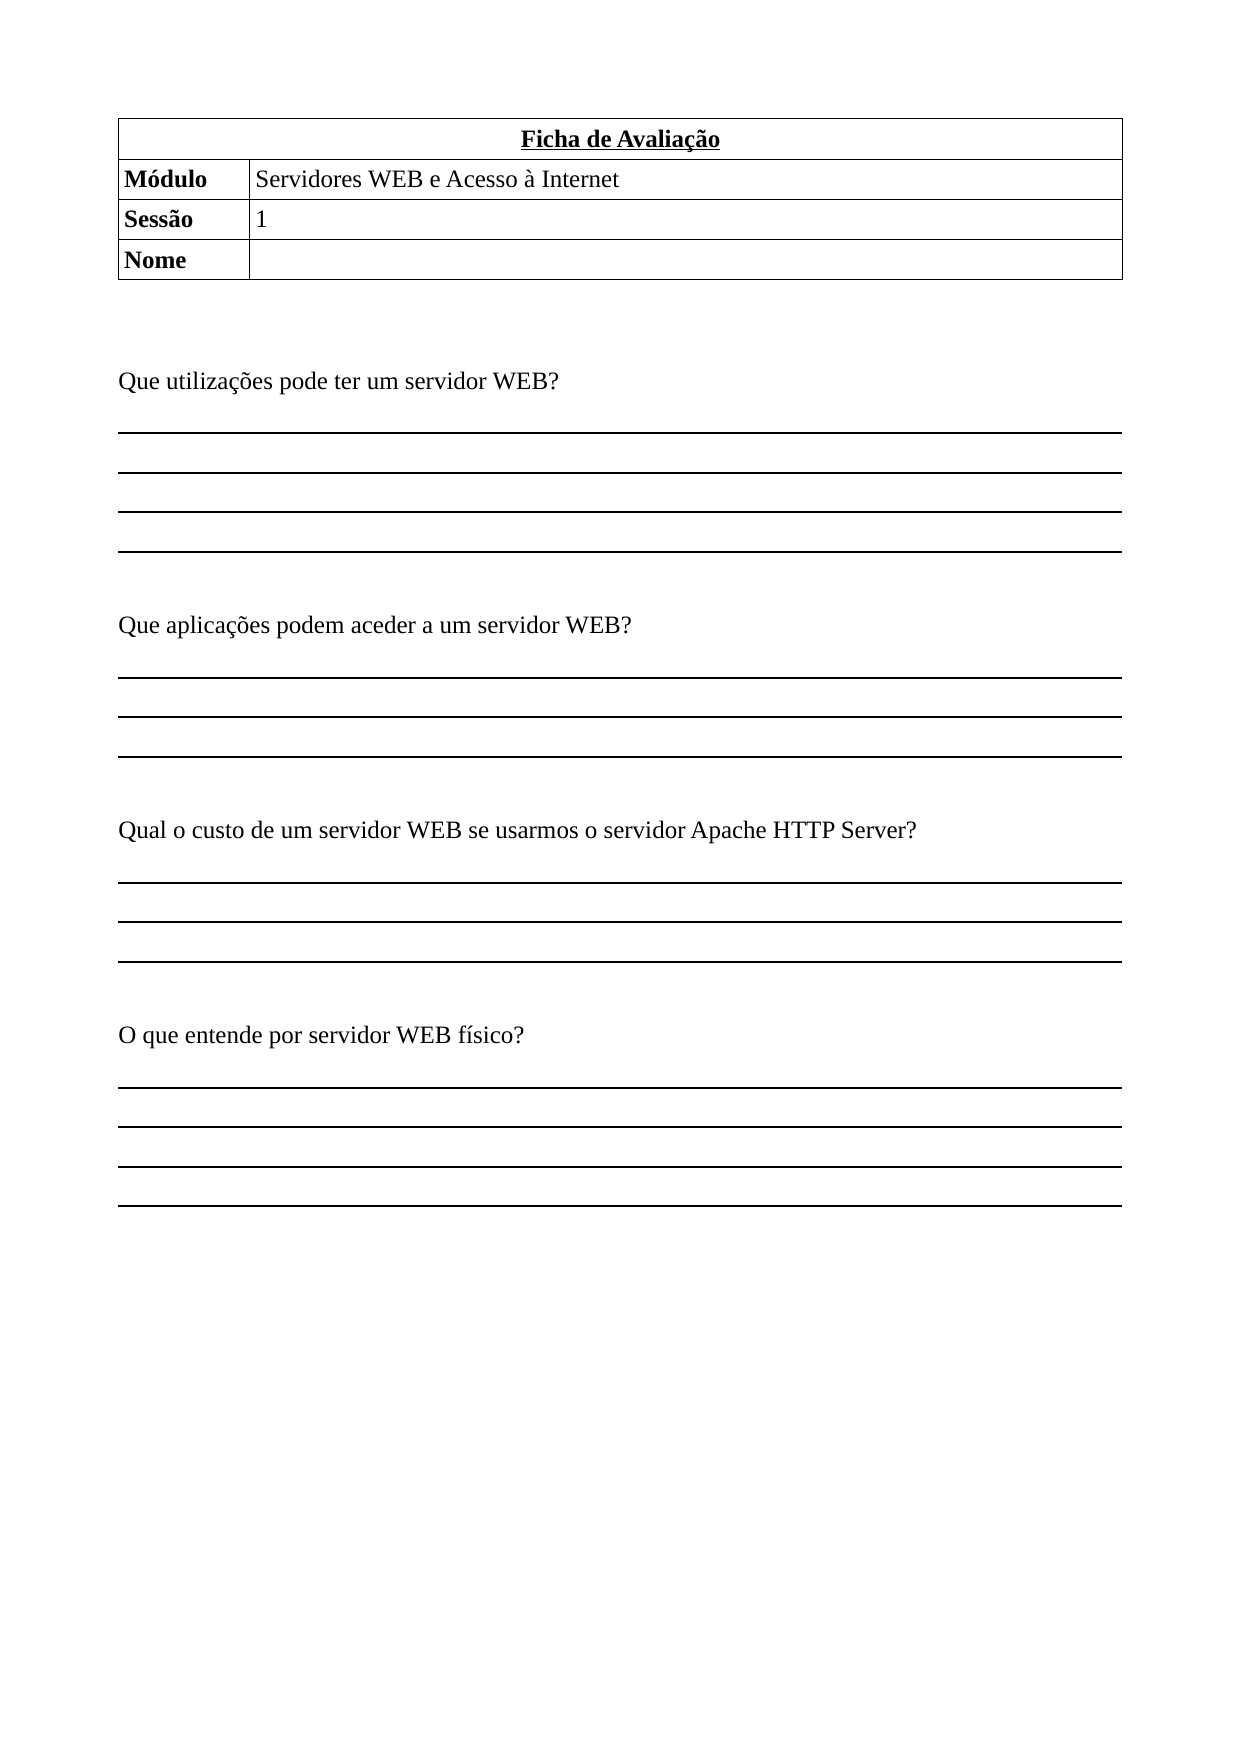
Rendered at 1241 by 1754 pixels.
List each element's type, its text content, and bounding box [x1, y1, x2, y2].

table_cell 1 [250, 200, 1122, 239]
table_cell Módulo [119, 160, 249, 199]
table_header Ficha de Avaliação [119, 119, 1122, 158]
table_cell Nome [119, 240, 249, 279]
text Que utilizações pode ter um servidor WEB? [118, 366, 1122, 394]
table_cell Sessão [119, 200, 249, 239]
text Que aplicações podem aceder a um servidor WEB? [118, 610, 1122, 639]
text Qual o custo de um servidor WEB se usarmos o servidor Apache HTTP Server? [118, 815, 1122, 844]
text O que entende por servidor WEB físico? [118, 1020, 1122, 1049]
table_cell Servidores WEB e Acesso à Internet [250, 160, 1122, 199]
table_cell [250, 240, 1122, 279]
